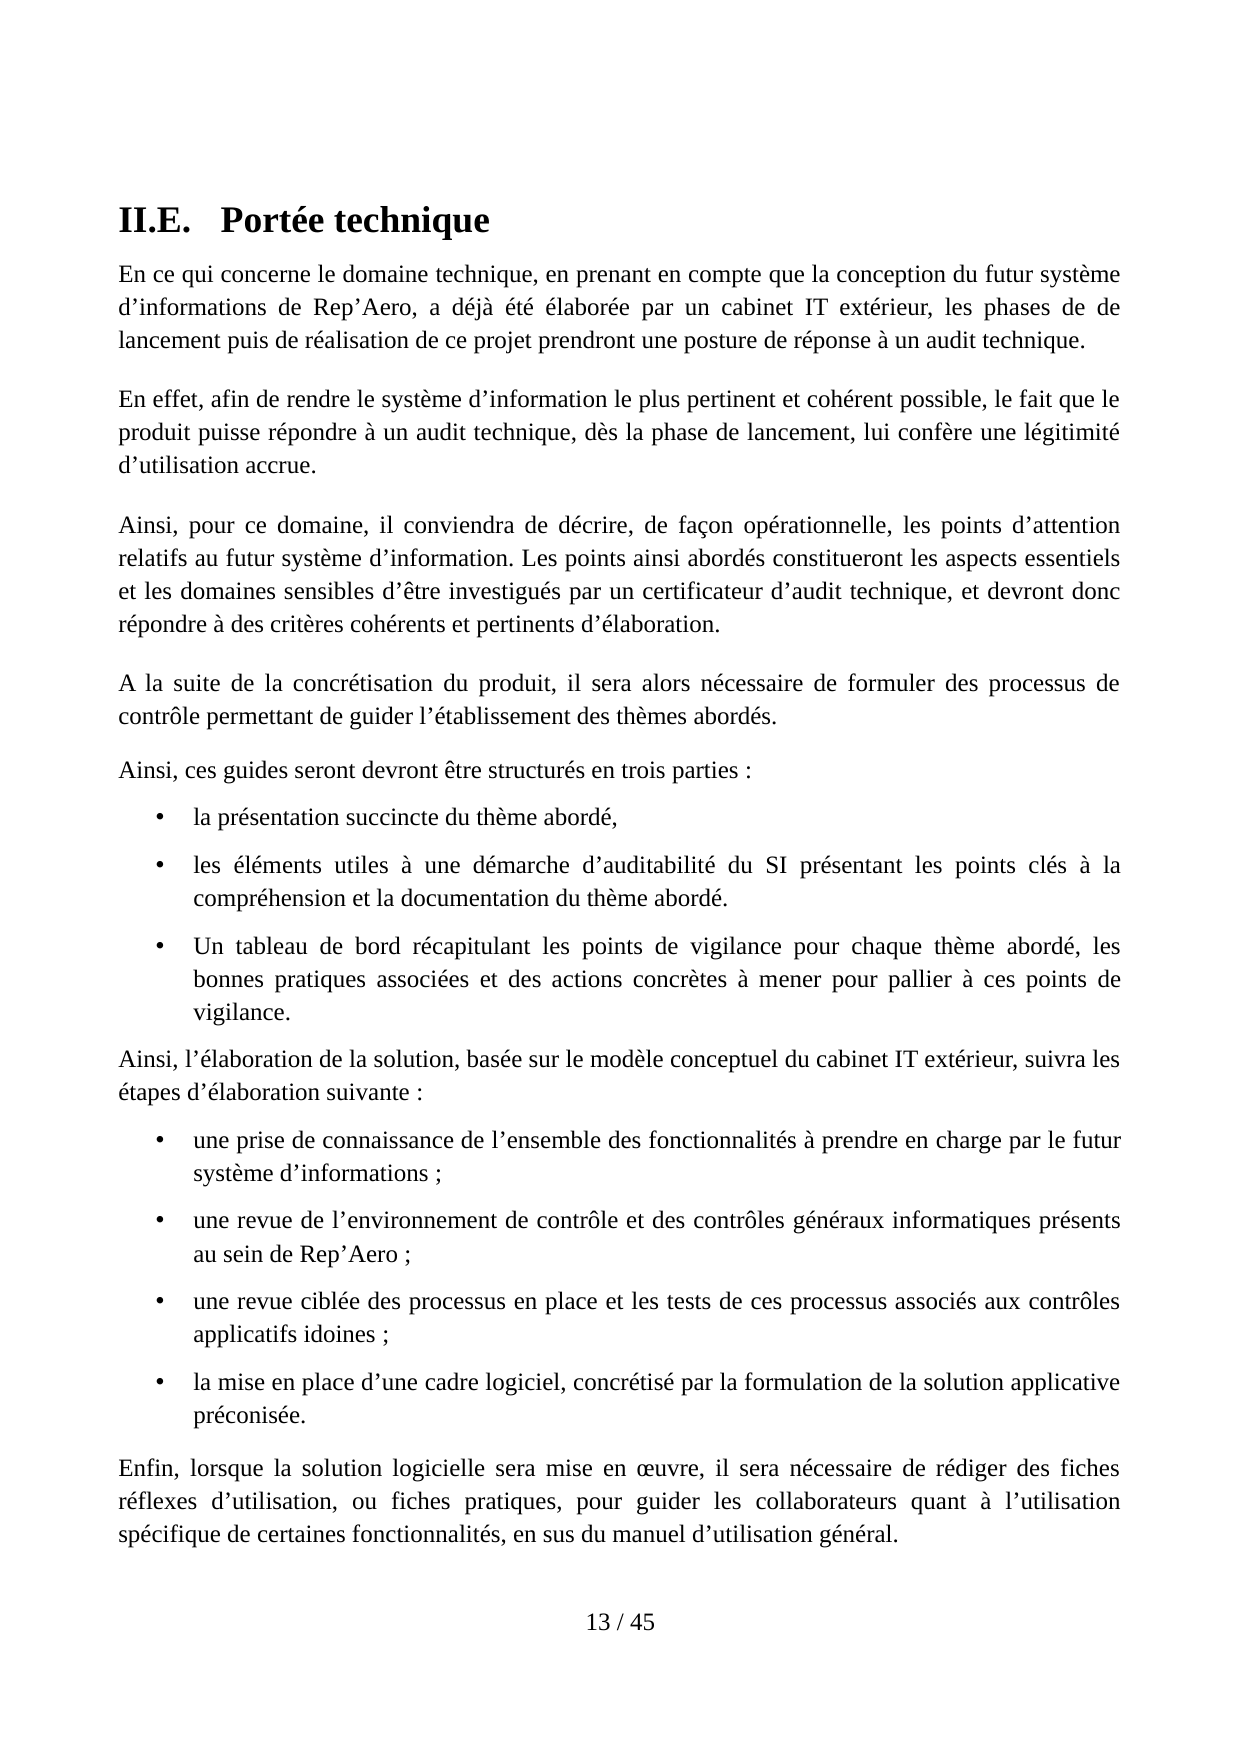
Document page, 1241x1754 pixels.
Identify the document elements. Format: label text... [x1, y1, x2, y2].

subtitle Portée technique [118, 197, 1122, 240]
text Ainsi, l’élaboration de la solution, basée sur le modèle conceptuel du cabinet IT extérieur, suivra les étapes d’élaboration suivante : [118, 1044, 1122, 1106]
list une revue de l’environnement de contrôle et des contrôles généraux informatiques présents au sein de Rep’Aero ; [156, 1206, 1122, 1267]
list une prise de connaissance de l’ensemble des fonctionnalités à prendre en charge par le futur système d’informations ; [156, 1125, 1122, 1187]
text Ainsi, ces guides seront devront être structurés en trois parties : [118, 755, 1122, 784]
text En ce qui concerne le domaine technique, en prenant en compte que la conception du futur système d’informations de Rep’Aero, a déjà été élaborée par un cabinet IT extérieur, les phases de de lancement puis de réalisation de ce projet prendront une posture de réponse à un audit technique. [118, 259, 1122, 353]
list les éléments utiles à une démarche d’auditabilité du SI présentant les points clés à la compréhension et la documentation du thème abordé. [156, 850, 1122, 912]
list la présentation succincte du thème abordé, [156, 802, 1122, 831]
list la mise en place d’une cadre logiciel, concrétisé par la formulation de la solution applicative préconisée. [156, 1367, 1122, 1429]
list Un tableau de bord récapitulant les points de vigilance pour chaque thème abordé, les bonnes pratiques associées et des actions concrètes à mener pour pallier à ces points de vigilance. [156, 931, 1122, 1026]
text Ainsi, pour ce domaine, il conviendra de décrire, de façon opérationnelle, les points d’attention relatifs au futur système d’information. Les points ainsi abordés constitueront les aspects essentiels et les domaines sensibles d’être investigués par un certificateur d’audit technique, et devront donc répondre à des critères cohérents et pertinents d’élaboration. [118, 510, 1122, 638]
list une revue ciblée des processus en place et les tests de ces processus associés aux contrôles applicatifs idoines ; [156, 1286, 1122, 1348]
text Enfin, lorsque la solution logicielle sera mise en œuvre, il sera nécessaire de rédiger des fiches réflexes d’utilisation, ou fiches pratiques, pour guider les collaborateurs quant à l’utilisation spécifique de certaines fonctionnalités, en sus du manuel d’utilisation général. [118, 1453, 1122, 1548]
text A la suite de la concrétisation du produit, il sera alors nécessaire de formuler des processus de contrôle permettant de guider l’établissement des thèmes abordés. [118, 668, 1122, 730]
text En effet, afin de rendre le système d’information le plus pertinent et cohérent possible, le fait que le produit puisse répondre à un audit technique, dès la phase de lancement, lui confère une légitimité d’utilisation accrue. [118, 384, 1122, 479]
